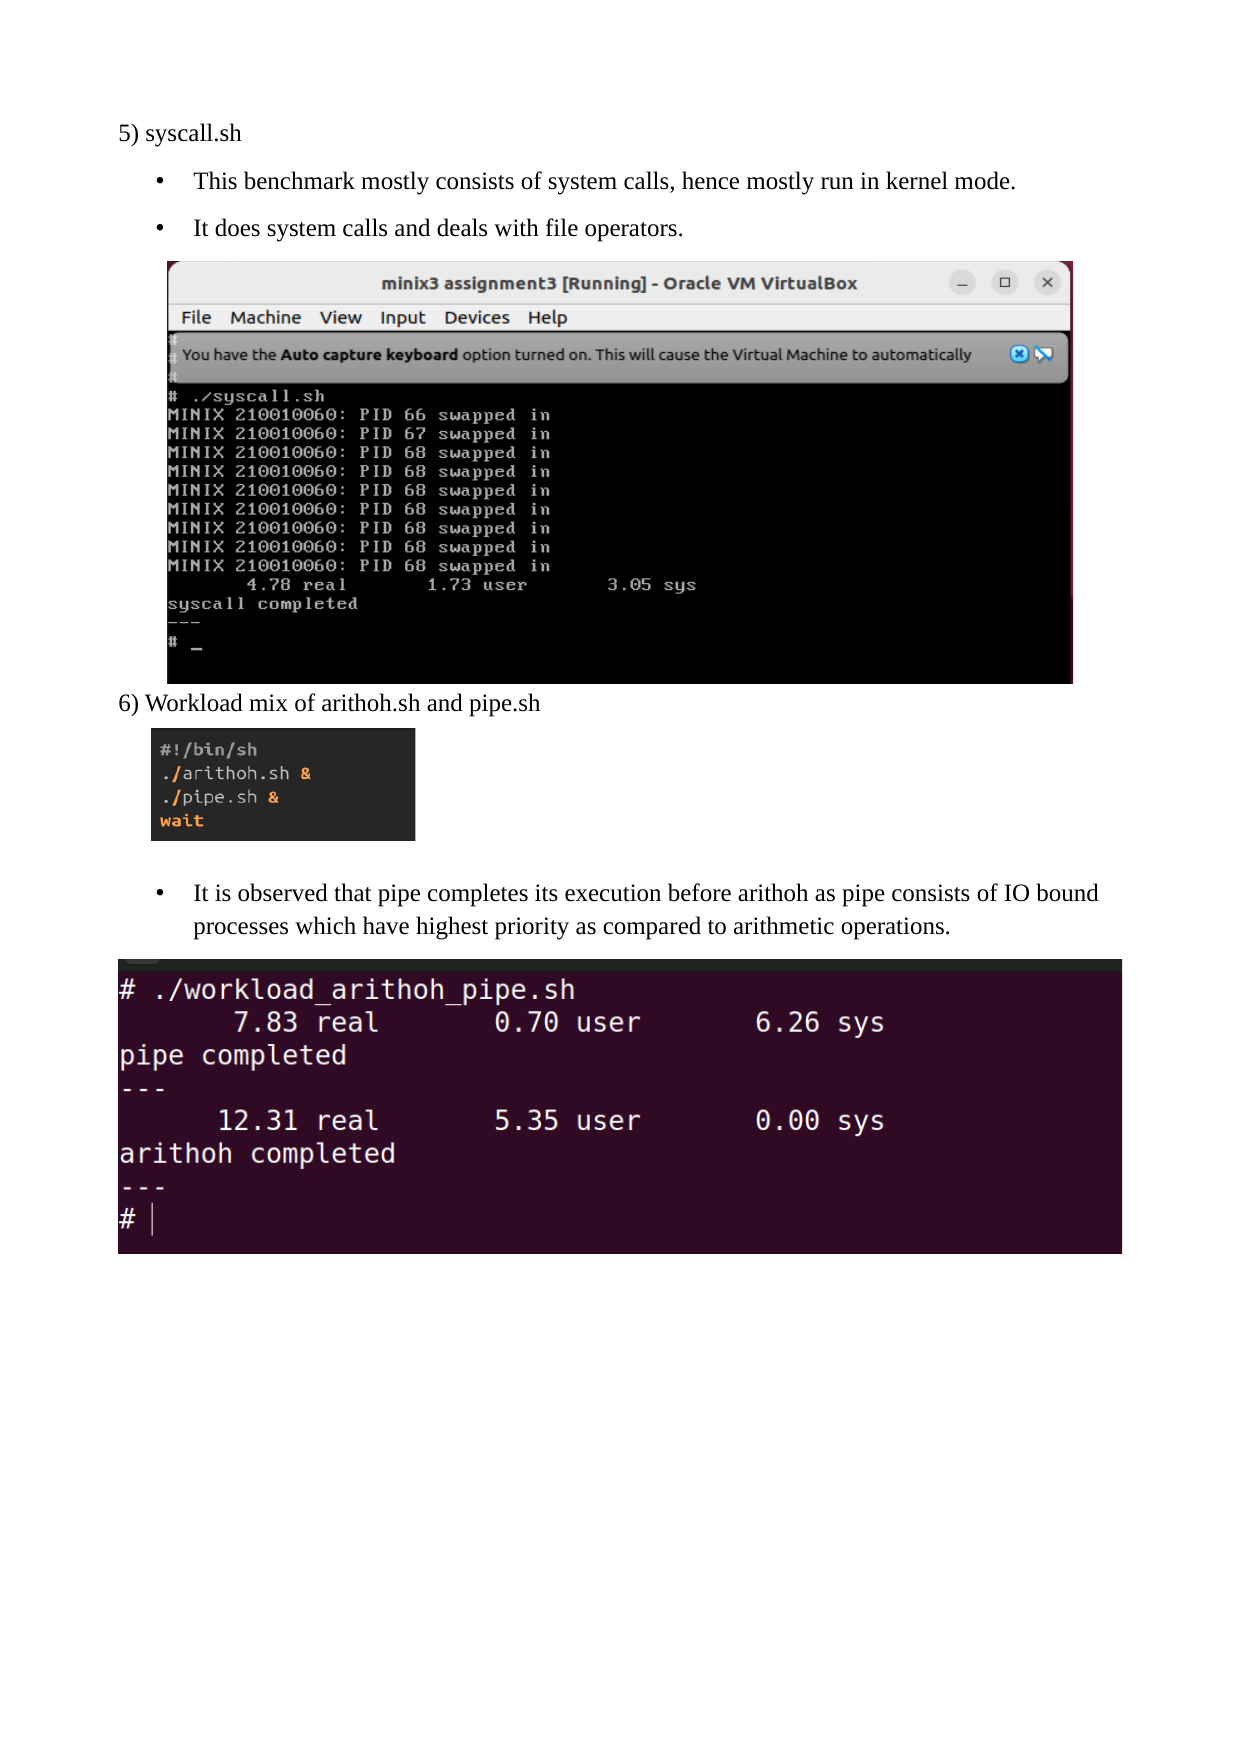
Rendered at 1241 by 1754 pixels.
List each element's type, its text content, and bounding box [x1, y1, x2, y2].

text 5) syscall.sh [118, 118, 1122, 147]
list It is observed that pipe completes its execution before arithoh as pipe consists of IO bound processes which have highest priority as compared to arithmetic operations. [156, 878, 1122, 940]
picture [118, 959, 1123, 1254]
list This benchmark mostly consists of system calls, hence mostly run in kernel mode. [156, 166, 1122, 194]
text 6) Workload mix of arithoh.sh and pipe.sh [118, 261, 1122, 717]
picture [151, 728, 416, 841]
picture [167, 261, 1074, 684]
list It does system calls and deals with file operators. [156, 213, 1122, 242]
